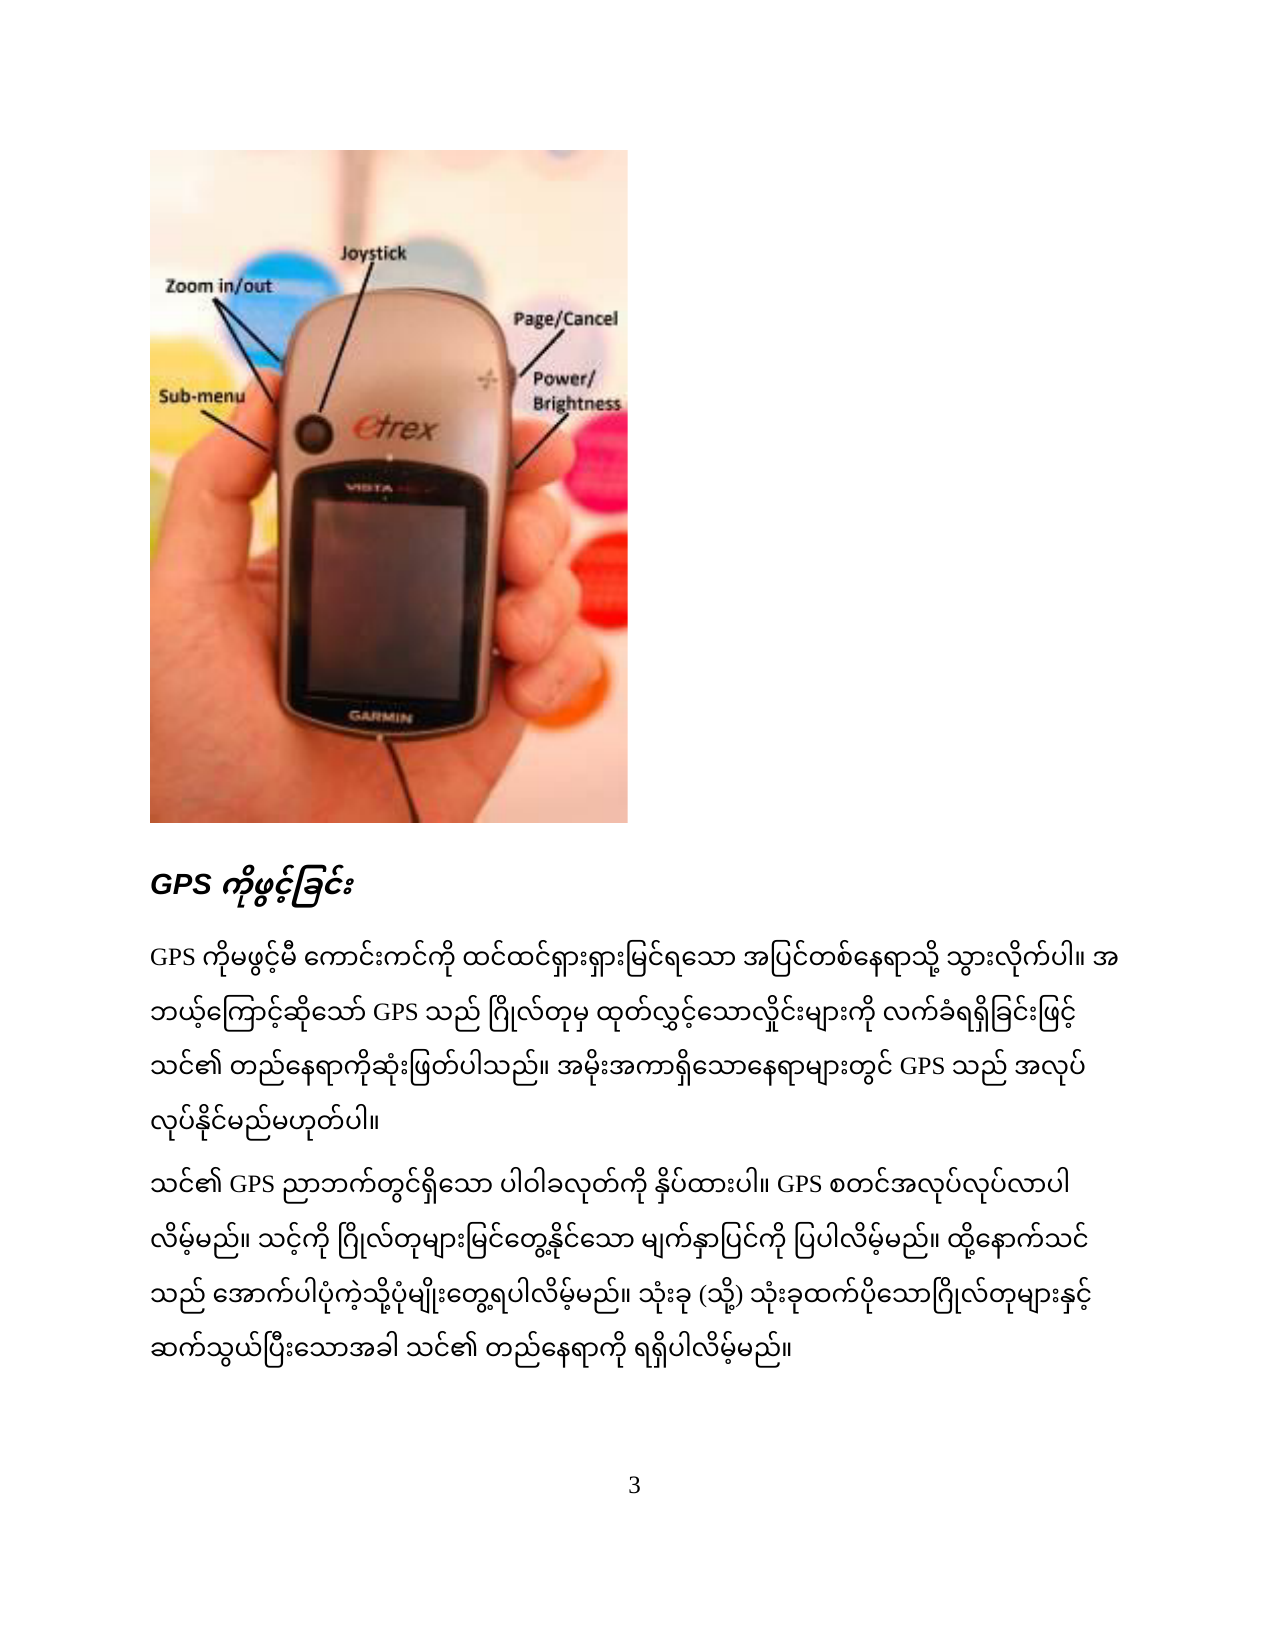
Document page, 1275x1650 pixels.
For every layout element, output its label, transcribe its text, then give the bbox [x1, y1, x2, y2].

subtitle GPS ကိုဖွင့်ခြင်း [150, 856, 1125, 920]
text သင်၏ GPS ညာဘက်တွင်ရှိသော ပါဝါခလုတ်ကို နှိပ်ထားပါ။ GPS စတင်အလုပ်လုပ်လာပါလိမ့်မည်။ သင့်ကို ဂြိုလ်တုများမြင်တွေ့နိုင်သော မျက်နှာပြင်ကို ပြပါလိမ့်မည်။ ထို့နောက်သင်သည် အောက်ပါပုံကဲ့သို့ပုံမျိုးတွေ့ရပါလိမ့်မည်။ သုံးခု (သို့) သုံးခုထက်ပိုသောဂြိုလ်တုများနှင့် ဆက်သွယ်ပြီးသောအခါ သင်၏ တည်နေရာကို ရရှိပါလိမ့်မည်။ [150, 1160, 1125, 1378]
picture [150, 150, 628, 823]
text GPS ကိုမဖွင့်မီ ကောင်းကင်ကို ထင်ထင်ရှားရှားမြင်ရသော အပြင်တစ်နေရာသို့ သွားလိုက်ပါ။ အဘယ့်ကြောင့်ဆိုသော် GPS သည် ဂြိုလ်တုမှ ထုတ်လွှင့်သောလှိုင်းများကို လက်ခံရရှိခြင်းဖြင့် သင်၏ တည်နေရာကိုဆုံးဖြတ်ပါသည်။ အမိုးအကာရှိသောနေရာများတွင် GPS သည် အလုပ်လုပ်နိုင်မည်မဟုတ်ပါ။ [150, 932, 1125, 1151]
